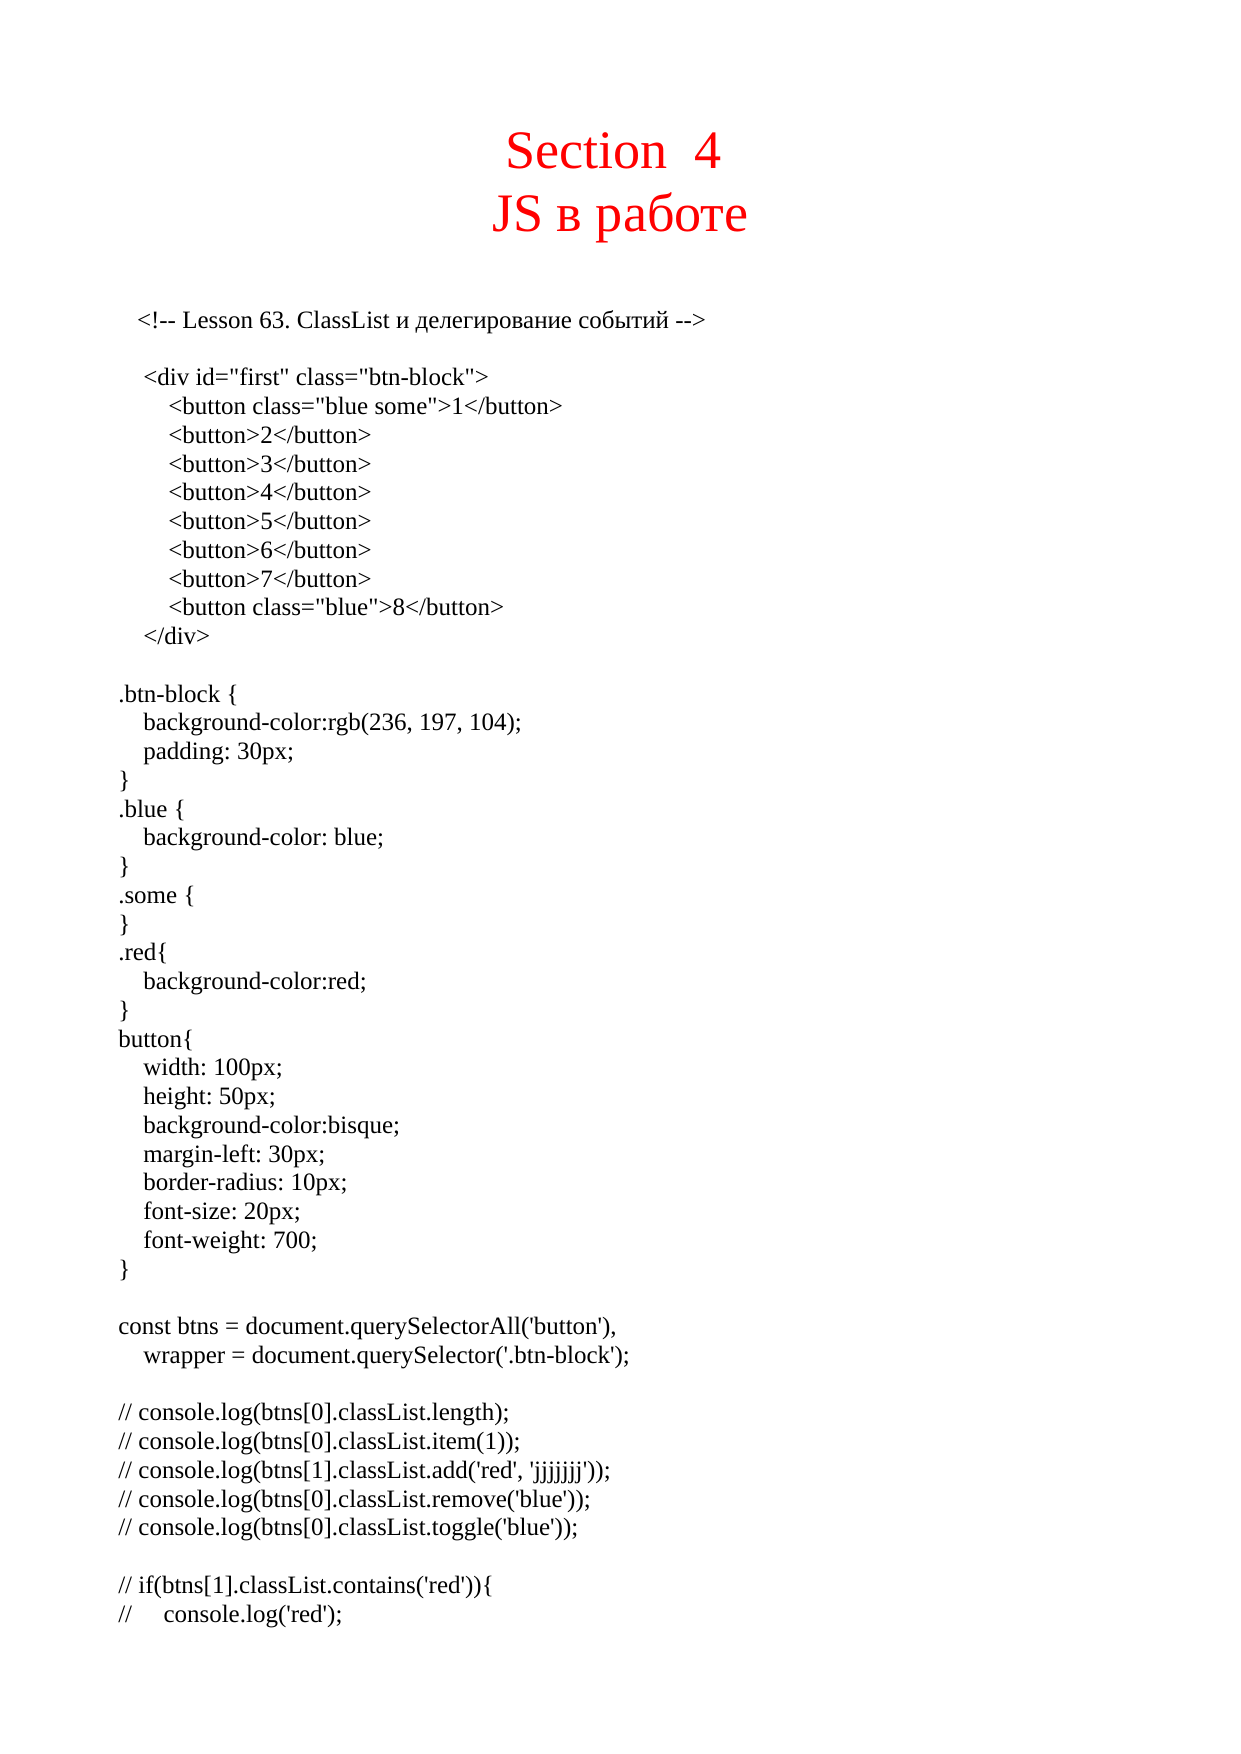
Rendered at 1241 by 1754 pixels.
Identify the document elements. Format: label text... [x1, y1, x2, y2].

text } [118, 995, 1122, 1024]
text margin-left: 30px; [118, 1139, 1122, 1167]
text <button class="blue">8</button> [118, 592, 1122, 621]
text } [118, 1254, 1122, 1282]
text .btn-block { [118, 679, 1122, 707]
text } [118, 765, 1122, 794]
text padding: 30px; [118, 736, 1122, 765]
text height: 50px; [118, 1081, 1122, 1110]
text font-weight: 700; [118, 1225, 1122, 1254]
text const btns = document.querySelectorAll('button'), [118, 1311, 1122, 1340]
text // console.log(btns[0].classList.item(1)); [118, 1426, 1122, 1455]
text background-color:bisque; [118, 1110, 1122, 1139]
text <button>6</button> [118, 535, 1122, 564]
text <div id="first" class="btn-block"> [118, 362, 1122, 391]
text // console.log('red'); [118, 1599, 1122, 1627]
text background-color:red; [118, 966, 1122, 995]
text .red{ [118, 937, 1122, 966]
text background-color: blue; [118, 822, 1122, 851]
text // console.log(btns[1].classList.add('red', 'jjjjjjj')); [118, 1455, 1122, 1484]
text .blue { [118, 794, 1122, 822]
text <button>4</button> [118, 477, 1122, 506]
text width: 100px; [118, 1052, 1122, 1081]
text font-size: 20px; [118, 1196, 1122, 1225]
text <button>2</button> [118, 420, 1122, 449]
text <button class="blue some">1</button> [118, 391, 1122, 420]
text wrapper = document.querySelector('.btn-block'); [118, 1340, 1122, 1369]
text // if(btns[1].classList.contains('red')){ [118, 1570, 1122, 1599]
text <button>3</button> [118, 449, 1122, 477]
text Section 4 [118, 118, 1122, 180]
text .some { [118, 880, 1122, 909]
text button{ [118, 1024, 1122, 1052]
text border-radius: 10px; [118, 1167, 1122, 1196]
text // console.log(btns[0].classList.toggle('blue')); [118, 1512, 1122, 1541]
text </div> [118, 621, 1122, 650]
text <button>5</button> [118, 506, 1122, 535]
text // console.log(btns[0].classList.length); [118, 1397, 1122, 1426]
text background-color:rgb(236, 197, 104); [118, 707, 1122, 736]
text // console.log(btns[0].classList.remove('blue')); [118, 1484, 1122, 1512]
text <button>7</button> [118, 564, 1122, 592]
text JS в работе [118, 180, 1122, 243]
text } [118, 851, 1122, 880]
text <!-- Lesson 63. ClassList и делегирование событий --> [118, 305, 1122, 334]
text } [118, 909, 1122, 937]
